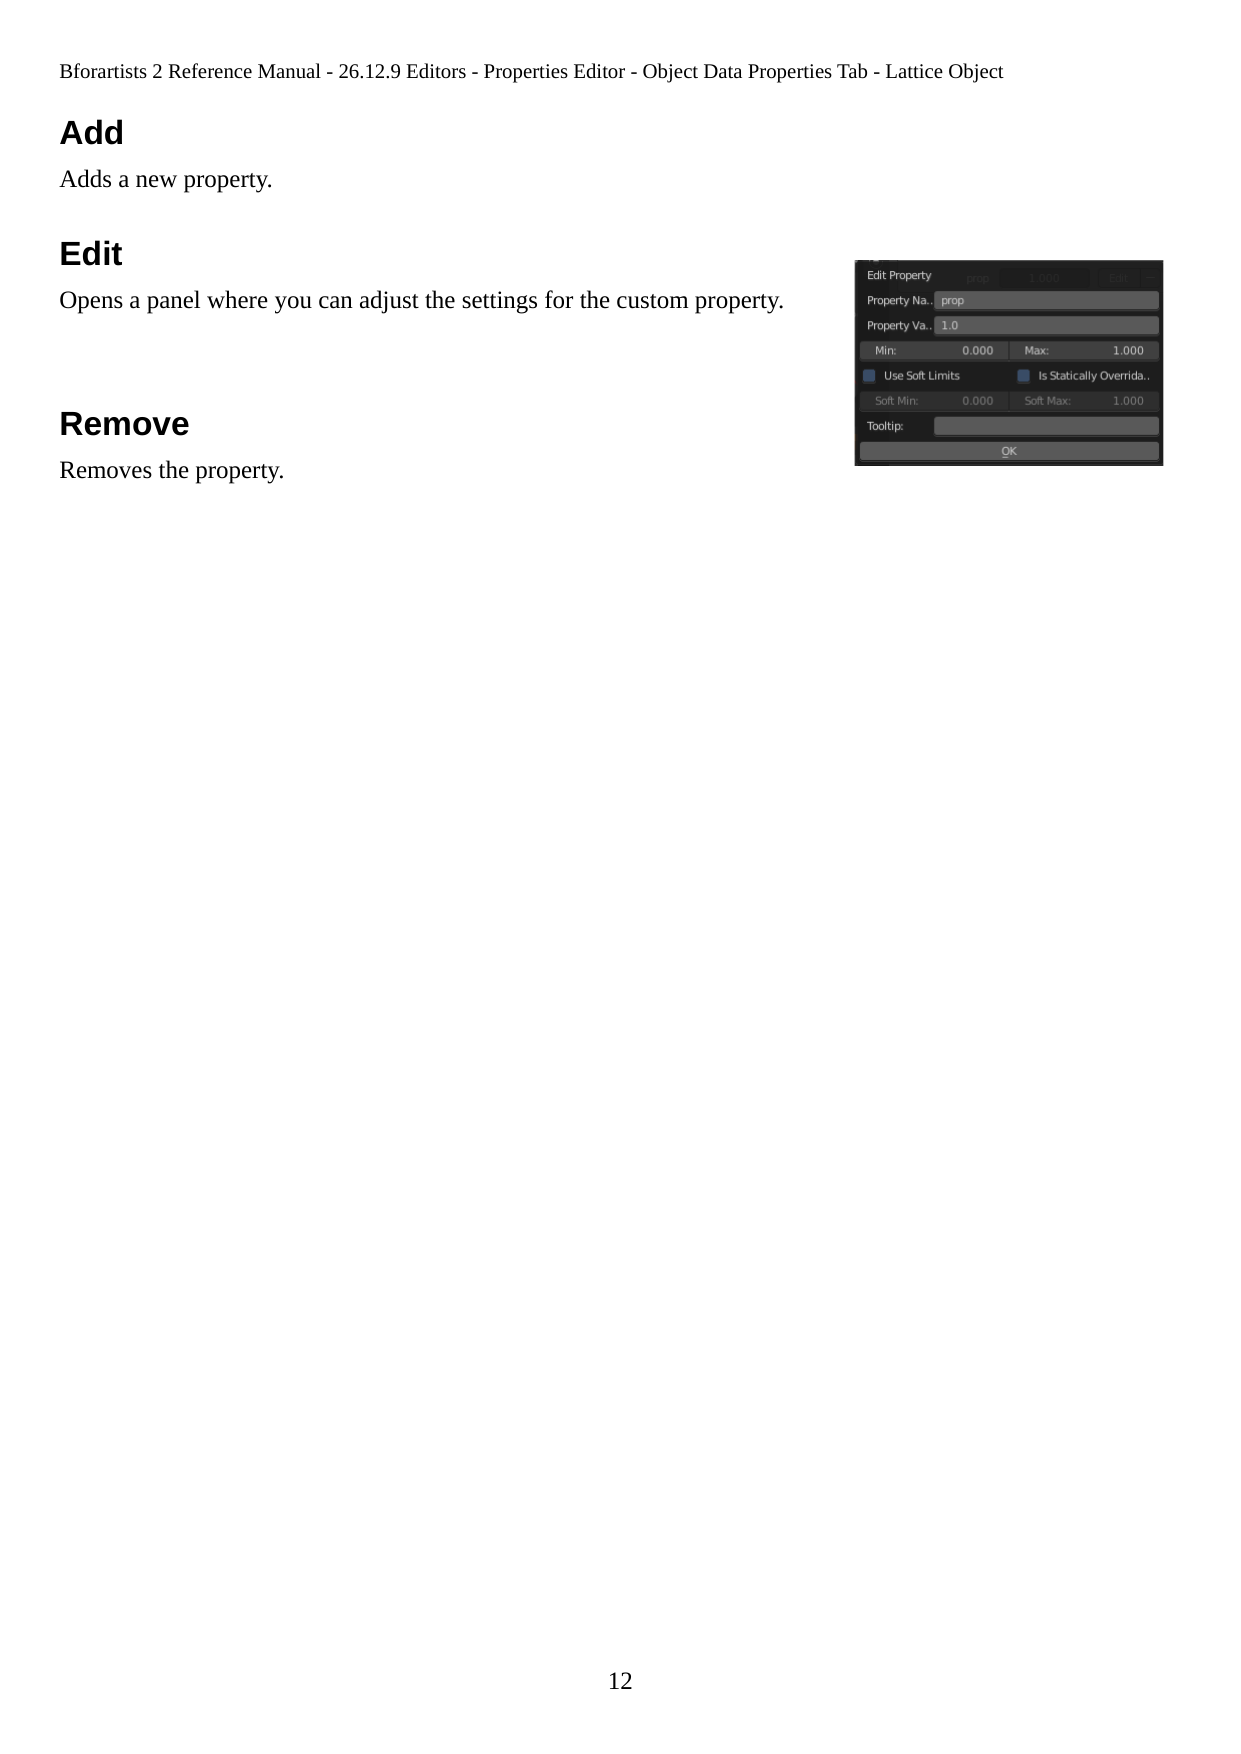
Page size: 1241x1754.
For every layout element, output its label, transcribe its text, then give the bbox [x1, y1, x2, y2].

subtitle Edit [59, 234, 1181, 272]
subtitle Add [59, 113, 1181, 151]
text Opens a panel where you can adjust the settings for the custom property. [59, 285, 854, 313]
picture [854, 260, 1164, 466]
subtitle Remove [59, 404, 854, 442]
text Adds a new property. [59, 164, 1181, 192]
text Removes the property. [59, 455, 1181, 484]
subtitle [1164, 404, 1181, 442]
